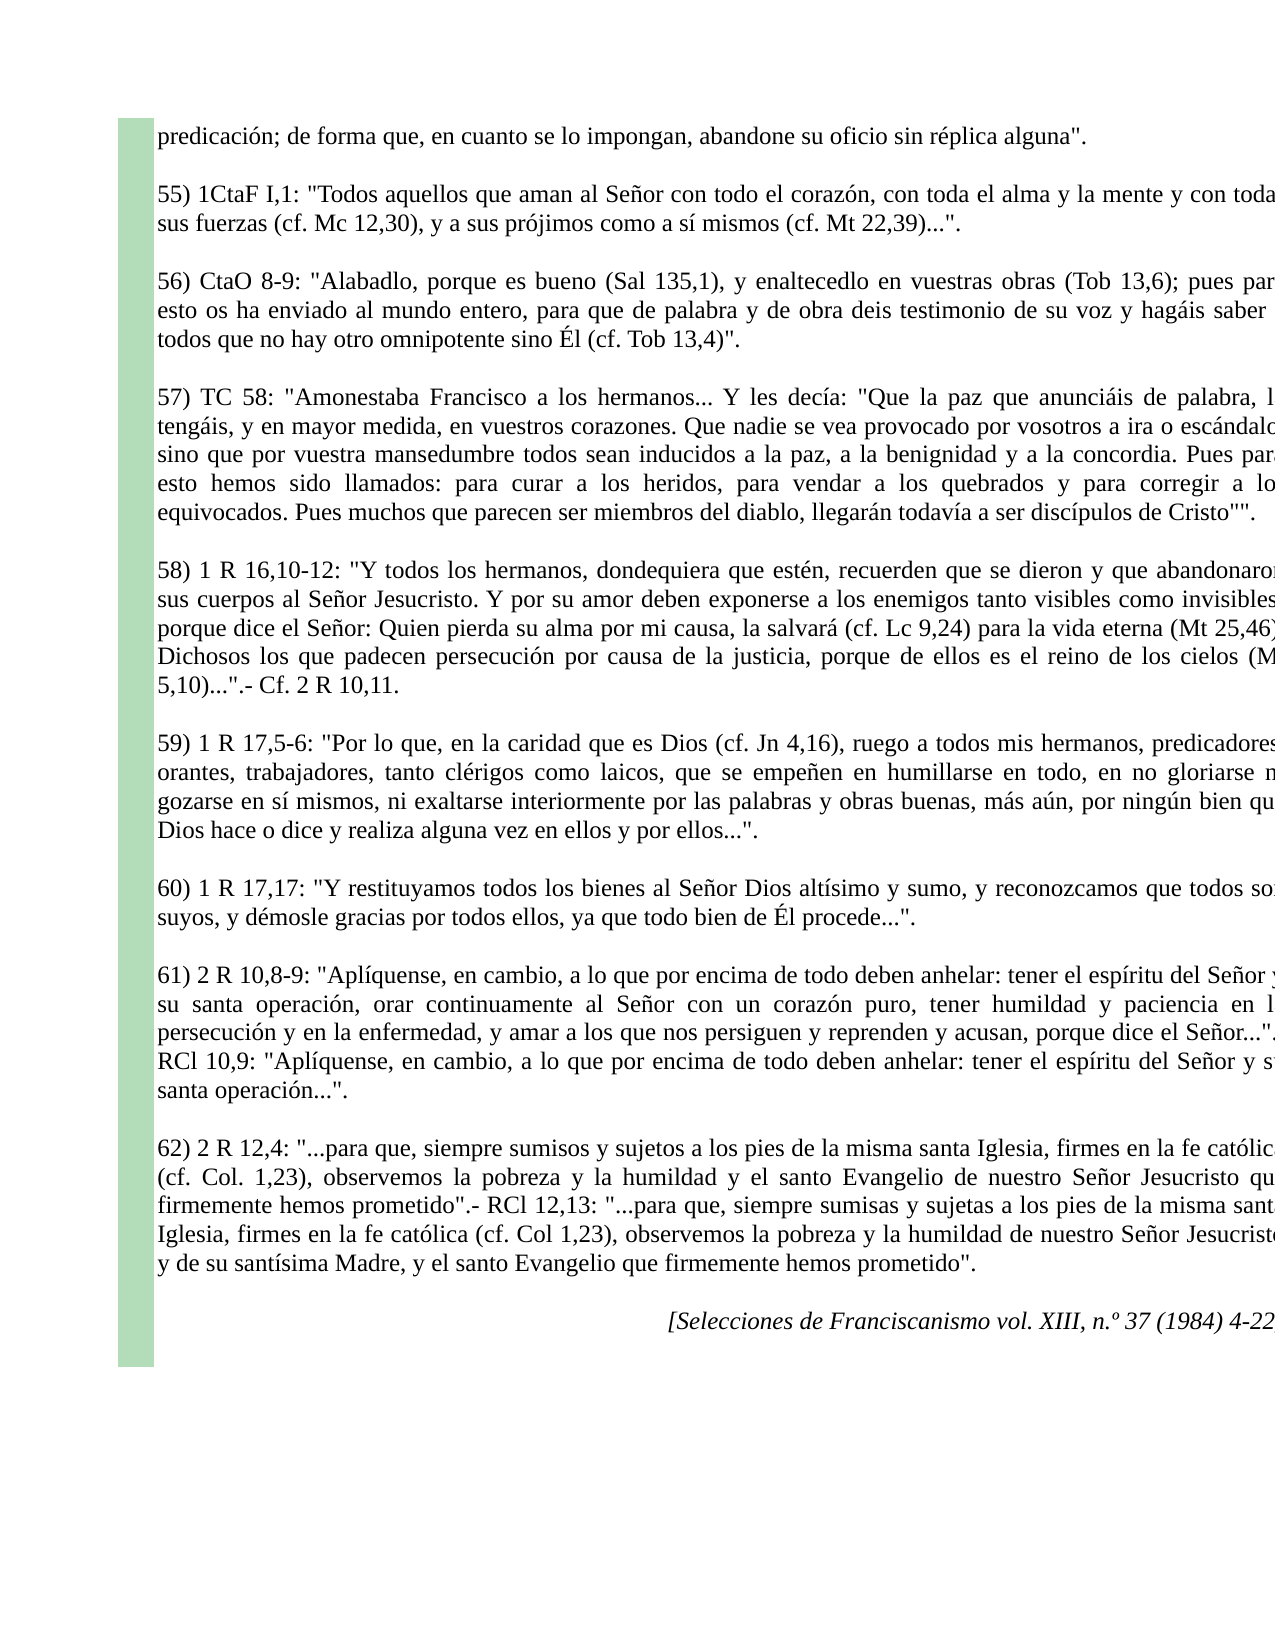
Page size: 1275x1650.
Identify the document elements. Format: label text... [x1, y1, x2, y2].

table_header Breve Pontificio "Franciscanum vitae propositum" Juan Pablo II, 8 de diciembre de 1982 El género de vida franciscano sigue atrayendo constantemente hoy, como en el pasado, a muchos hombres y mujeres sedientos de perfección evangélica y ávidos de Reino de Dios. Tomando como modelo a San Francisco de Asís, los miembros de la Tercera Orden Regular se esfuerzan por seguir a Jesucristo mismo, viviendo en fraternidad, asumiendo, con votos públicos, el compromiso de observar los consejos evangélicos de obediencia, pobreza y castidad, y dedicándose a diversas formas de actividad apostólica. Para realizar de modo más perfecto su género de vida, cultivan asiduamente la oración, ejercitan entre sí la caridad fraterna y practican la verdadera penitencia y abnegación cristiana. Considerando, pues, que todos esos aspectos y elementos del género de vida franciscano están adecuadamente expresados en la Regla y Vida de los Hermanos y Hermanas de la Tercera Orden Regular de San Francisco, y que, tal como en ella se describen, se adaptan al ideal de un verdadero Instituto franciscano, Nos, haciendo uso de la plenitud de nuestra potestad apostólica, disponemos, determinamos y decretamos que esta Regla entre en vigor y ayude a los Hermanos y Hermanas a buscar el sentido de la genuina vida franciscana. Hacemos esto después de haber ponderado atentamente cuanto sobre esta materia decretaron en su tiempo nuestros predecesores León X y Pío XI en las Constituciones Apostólicas Inter cetera y Rerum conditio. Porque sabemos muy bien cuanta diligencia y cuidado se ha derrochado para que esta Regla y Vida culminase su proceso de adecuada renovación y alcanzase el deseado consenso a través de discusiones e investigaciones, votaciones y redacciones realizadas en común, confiamos firmemente que ella producirá en el futuro los deseados frutos y efectos de la tan anhelada renovación. Así pues, mandamos que esta manifestación de nuestra voluntad permanezca firme y valedera ahora y en el futuro, sin que obste nada en contrario. Dado en Roma, junto a San Pedro, bajo el anillo del Pescador, el día 8 de diciembre del año del Señor 1982, quinto de Nuestro Pontificado. Agustín Card. Casaroli Secretario de Estado * * * Regla y Vida de los Hermanos y Hermanas de la Tercera Orden Regular de San Francisco Palabras de San Francisco a sus seguidores (1CtaF I) Todos aquellos que aman al Señor con todo el corazón, con toda el alma y la mente, con todas las fuerzas, y aman a sus prójimos como a sí mismos, y aborrecen sus cuerpos con sus vicios y pecados, y reciben el cuerpo y la sangre de nuestro Señor Jesucristo, y hacen frutos dignos de penitencia: ¡Oh, cuán dichosos y benditos son aquellos y aquellas que hacen tales cosas y perseveran en ellas! Porque se posará sobre ellos el espíritu del Señor y hará en ellos habitáculo y mansión; y son hijos del Padre celestial, cuyas obras realizan; y son esposos, hermanos y madres de nuestro Señor Jesucristo. Somos esposos cuando el alma fiel se une, por el Espíritu Santo, a nuestro Señor Jesucristo. Le somos hermanos cuando hacemos la voluntad del Padre que está en los cielos. Madres, cuando lo llevamos en nuestro corazón y en nuestro cuerpo por el amor divino y por una conciencia pura y sincera; lo damos a luz por las obras santas, que deben ser luz para ejemplo de los demás. ¡Oh, cuán glorioso, santo y grande es tener en los cielos un padre! ¡Oh, cuán santo, consolador, hermoso y admirable es tener un tal esposo! ¡Oh, cuán santo y cuán amado, agradable, humilde, pacífico, dulce, amable y sobre todas las cosas deseable es tener un tal hermano y un tal hijo, nuestro Señor Jesucristo, que dio la vida por sus ovejas y oró al Padre diciendo: Padre santo, guarda en tu nombre a aquellos que me diste en el mundo; tuyos eran y tú me los diste a mí. Y las palabras que me diste, a ellos se las he dado, y ellos las han recibido y han creído verdaderamente que salí de ti, y han conocido que tú me enviaste. Ruego por ellos y no por el mundo. Bendícelos y conságralos y yo por ellos me consagro a mí mismo. No ruego sólo por ellos, sino por los que han de creer en mí por su palabra, para que sean consagrados en la unidad como también nosotros. Y quiero, Padre, que donde yo estoy, también ellos estén conmigo, para que vean mi gloria en tu reino (cf. Jn 17). Amén. I. ¡En el nombre del Señor! Comienza la Regla y Vida de los hermanos y hermanas de la Tercera Orden Regular de San Francisco 1. La forma de vida de los hermanos y hermanas de la Tercera Orden Regular de San Francisco es ésta: observar el santo Evangelio de nuestro Señor Jesucristo, viviendo en obediencia, en pobreza y en castidad (1). Los que siguen a Jesucristo a ejemplo de San Francisco (2), están obligados a hacer más y mayores cosas, observando los preceptos y los consejos de nuestro Señor Jesucristo, y deben negarse a sí mismos, según lo que cada uno prometió a Dios (3). 2. Los hermanos y las hermanas de esta Orden, junto con todos los que quieren servir al Señor Dios en el seno de la santa Iglesia católica y apostólica, perseveren en la verdadera fe y penitencia (4). Propónganse vivir esta conversión evangélica en el espíritu de oración, de pobreza y de humildad. Y absténganse de todo mal y perseveren hasta el fin en el bien (5), porque el mismo Hijo de Dios ha de venir en gloria y dirá a todos los que le conocieron y adoraron y le sirvieron en penitencia: Venid, benditos de mi Padre, recibid el reino que os está preparado desde el origen del mundo (6). 3. Los hermanos y las hermanas prometen obediencia y reverencia al Papa y a la Iglesia Católica. Obedezcan, con el mismo espíritu, a quienes han sido constituidos servidores de la fraternidad (7). Y, dondequiera que estén y en cualquier lugar en que se encuentren, deben tratarse y honrarse unos a otros espiritual y diligentemente (8). Y fomenten la unidad y comunión con todos los miembros de la familia franciscana. II. Ingreso en esta vida 4. Aquellos que, inspirándoselo el Señor, vienen a nosotros con voluntad de abrazar esta vida, sean recibidos benignamente. Y en el tiempo oportuno serán presentados a los ministros que tienen la potestad de admitir en la fraternidad (9). 5. Los ministros asegúrense de que los aspirantes se adhieren verdaderamente a la fe católica y a los sacramentos de la Iglesia. Si son idóneos, sean iniciados en la vida de la fraternidad. Y expóngaseles diligentemente todo lo que se refiere a esta vida evangélica, principalmente estas palabras del Señor: Si quieres ser perfecto, vete y vende todo cuanto tienes, y dáselo a los pobres, y tendrás un tesoro en el cielo; luego ven y sígueme. Y también: Si alguno quiere venir en pos de mí, niéguese a sí mismo y tome su cruz y sígame (10). 6. Así, guiados por el Señor, comiencen la vida de penitencia, conscientes de que todos hemos de estar convirtiéndonos continuamente. Para significar la conversión y consagración a la vida evangélica, usen vestidos viles y compórtense con simplicidad (11). 7. Terminado el tiempo de prueba, sean recibidos a la obediencia, prometiendo observar siempre esta vida y regla (12). Y, pospuesto todo cuidado y solicitud, empéñense, del mejor modo que puedan, en servir, amar, honrar y adorar al Señor Dios con limpio corazón y mente pura (13). 8. Hagan siempre en sí mismos habitación y morada a Aquel que es el Señor Dios omnipotente, Padre e Hijo y Espíritu Santo (14), de tal manera que crezcan en el amor universal con corazón indiviso, convirtiéndose continuamente a Dios y al prójimo. III. Espíritu de oración 9. Dondequiera, en todo lugar, a toda hora y en todo tiempo, los hermanos y las hermanas crean verdadera y humildemente, y tengan en el corazón y amen, honren, adoren, sirvan, alaben, bendigan y glorifiquen al altísimo y sumo Dios eterno, Padre e Hijo y Espíritu Santo (15). Y adórenlo con puro corazón, porque es necesario orar siempre y no desfallecer; pues tales son los adoradores que el Padre busca (16). Con este mismo espíritu celebren el oficio divino en unión con la Iglesia universal. Aquellos y aquellas a quienes Dios ha llamado a la vida de contemplación, manifiesten con alegría renovada cada día su dedicación a Dios y celebren el amor que al mundo tiene el Padre, quien nos creó, nos redimió y por su sola misericordia nos salvará (17). 10. Los hermanos y las hermanas, junto con todas las criaturas de Dios, alaben al Señor, rey de cielo y tierra, y denle gracias porque, por su santa voluntad y por medio de su único Hijo con el Espíritu Santo, creó todas las cosas espirituales y corporales y nos creó también a nosotros a su imagen y semejanza (18). 11. Los hermanos y las hermanas, conformándose totalmente al santo Evangelio, mediten y retengan las palabras de nuestro Señor Jesucristo, que es el Verbo del Padre, y las palabras del Espíritu Santo, que son espíritu y vida (19). 12. Participen en el sacrificio de nuestro Señor Jesucristo y reciban su cuerpo y su sangre con gran humildad y veneración, recordando lo que dice el Señor: Quien come mi carne y bebe mi sangre, tiene vida eterna (20). Tributen toda la reverencia y todo el honor que puedan al santísimo cuerpo y sangre de nuestro Señor Jesucristo, y a sus sacratísimos nombres y a las palabras escritas de Aquel en quien todas las cosas que hay en los cielos y en la tierra han sido pacificadas y reconciliadas con el Dios omnipotente (21). 13. Los hermanos y las hermanas, en todas sus caídas, no tarden en reprenderse interiormente por la contrición y exteriormente por la confesión, y hagan frutos dignos de penitencia (22). Deben también ayunar, pero procuren ser siempre sencillos y humildes (23). Ninguna otra cosa, por consiguiente, deseen, sino a nuestro Salvador, quien se ofreció a sí mismo como sacrificio y hostia, por medio de su propia sangre, en el altar de la cruz, por nuestros pecados, dejándonos ejemplo para que sigamos sus huellas (24). IV. Vida en castidad por el reino de los cielos 14. Consideren los hermanos y las hermanas en cuán grande excelencia los ha constituido el Señor Dios, pues los creó y formó a imagen de su querido Hijo según el cuerpo y a su semejanza según el espíritu (25). Por Cristo y en Cristo creados, han elegido esta forma de vida, que está fundada en las palabras y ejemplos de nuestro Redentor. 15. Ellos, que profesan la castidad "por el reino de los cielos" (Mt 19,12), se preocupan de los asuntos del Señor (1 Cor 7,32), y ninguna otra cosa han de hacer sino seguir la voluntad del Señor y agradarle (26). Y háganlo todo de tal manera que el amor de caridad a Dios y a todos los hombres brille por las obras. 16. Recuerden que, por un don eximio de la gracia, han sido llamados a manifestar en su vida aquel admirable misterio de la Iglesia, por el que está unida a Cristo, su divino esposo (cf. Ef 5,23-26). 17. Tengan ante los ojos, en primer lugar, el ejemplo de la bienaventurada Virgen María, Madre de Dios y de nuestro Señor Jesucristo. Hagan esto según el mandato del bienaventurado Francisco, quien profesó una máxima veneración a santa María, Señora y Reina, que es "virgen hecha iglesia" (27). Y recuerden que la inmaculada Virgen María, cuyo ejemplo han de seguir, se llamó a sí misma esclava del Señor (Lc 1,38). V. Modo de servir y de trabajar (28) 18. Como pobres, los hermanos y las hermanas a quienes el Señor ha dado la gracia de servir o de trabajar, sirvan y trabajen fiel y devotamente, de tal manera que, excluida la ociosidad, enemiga del alma, no apaguen el espíritu de la santa oración y devoción, a cuyo servicio deben estar las demás cosas temporales (29). 19. Y, como remuneración por el trabajo, reciban para sí y para sus hermanos y hermanas las cosas necesarias al cuerpo, y esto humildemente, como conviene a los siervos de Dios y seguidores de la santísima pobreza (30). Y empéñense en distribuir a los pobres todo lo que quede (31). Y nunca deben desear estar sobre los otros, sino, más bien, deben ser siervos y estar sujetos a toda humana criatura por Dios (32). 20. Los hermanos y las hermanas sean apacibles, pacíficos y modestos, mansos y humildes, hablando a todos decorosamente, como conviene. Y, dondequiera que estén o vayan por el mundo, no litiguen ni contiendan de palabra, ni juzguen a los otros, sino muéstrense gozosos en el Señor y alegres y convenientemente graciosos. Y digan este saludo: "El Señor te dé la paz" (33). VI. Vida en pobreza 21. Empéñense todos los hermanos y las hermanas en seguir la humildad y la pobreza de nuestro Señor Jesucristo, el cual, siendo Él sobremanera rico, quiso, junto con la bienaventurada Virgen, su madre, elegir en el mundo la pobreza, y se anonadó a sí mismo (34). Y recuerden que nada hemos de tener de este mundo, sino que, como dice el Apóstol, estamos contentos teniendo qué comer y con qué vestirnos. Y guárdense mucho del dinero (35). Y deben gozarse cuando conviven con personas de baja condición y despreciadas, con los pobres y los débiles y los enfermos y los leprosos y los mendigos de los caminos (36). 22. Los que son verdaderamente pobres de espíritu, siguiendo el ejemplo del Señor, nada se apropian para sí ni a nadie se lo vedan, sino que viven como peregrinos y forasteros en este mundo. Ésta es la excelencia de la altísima pobreza, la que nos ha constituido en herederos y reyes del reino de los cielos, nos ha hecho pobres en cosas y nos ha sublimado en virtudes. Sea ésta nuestra porción, la que conduce a la tierra de los vivientes. Adheridos totalmente a ella, por el nombre de nuestro Señor Jesucristo jamás queramos tener ninguna otra cosa bajo el cielo (37). VII. Vida fraterna 23. Por el amor de Dios, los hermanos y las hermanas ámense mutuamente, como dice el Señor: Éste es mi mandamiento, que os améis unos a otros como yo os he amado. Y muestren con obras el amor que se tienen mutuamente (38). Y confiadamente manifieste el uno al otro su propia necesidad, para que le encuentre lo necesario y se lo proporcione (39). Dichosos los que aman tanto al otro cuando está enfermo y no puede corresponderles como cuando está sano y puede corresponderles (40). Y de todo cuanto les suceda, den gracias al Creador, y deseen estar tal como el Señor les quiere, sanos o enfermos (41). 24. Si sucediera alguna vez que, por una palabra o gesto, surgiera entre ellos un motivo de turbación, inmediatamente, antes de presentar la ofrenda de la propia oración ante el Señor (cf. Mt 5,24), pida perdón humildemente el uno al otro (cf. Mt 18,35). Si alguno descuidase gravemente la forma de vida que ha profesado, sea amonestado por el ministro o por los otros que hubiesen conocido su culpa. Y éstos no lo abochornen ni lo critiquen, sino tengan para con él gran misericordia (42). Y todos deben cuidadosamente evitar el airarse y conturbarse a causa del pecado de alguno, porque la ira y la conturbación impiden en sí y en los otros la caridad (43). VIII. Obediencia caritativa (44) 25. Los hermanos y las hermanas, a ejemplo del Señor Jesús que puso su voluntad en la voluntad del Padre (45), recuerden que han renunciado por Dios a sus propias voluntades (46). En todos los capítulos que hacen, busquen primero el reino de Dios y su justicia (Mt 6,33), y exhórtense para que puedan observar mejor la Regla que han prometido y seguir fielmente las huellas de nuestro Señor Jesucristo (47). No tengan potestad o dominio, y menos entre ellos (48). Por la caridad del espíritu, sírvanse y obedézcanse unos a otros de buen grado. Y ésta es la verdadera y santa obediencia de nuestro Señor Jesucristo (49). 26. Estén obligados a tener siempre a uno por ministro y siervo de la fraternidad (50), y estén obligados firmemente a obedecerle en todo lo que prometieron al Señor observar y no está en contra del alma y de esta Regla (51). 27. Los que son ministros y siervos de los otros hermanos, visítenlos, y humilde y caritativamente amonéstenlos y anímenlos (52). Y dondequiera haya hermanos y hermanas que sepan y conozcan que no pueden observar espiritualmente la Regla, deben y pueden recurrir a sus ministros. Y los ministros acójanlos caritativa y benignamente, y tengan para con ellos una familiaridad tan grande, que puedan los hermanos y hermanas hablar y comportarse con los ministros como los señores con sus siervos; pues así debe ser, que los ministros sean siervos de todos los hermanos y hermanas (53). 28. Y nadie se apropie ministerio alguno, sino que, en el tiempo establecido, él mismo deje de buen grado su cargo (54). IX. Vida apostólica 29. Los hermanos y las hermanas amen al Señor con todo el corazón, con toda el alma y la mente, con todas las fuerzas, y amen a sus prójimos como a sí mismos (55). Y enaltezcan al Señor en sus obras, pues para esto los ha enviado al mundo entero, para que de palabra y de obra den testimonio de su voz y hagan saber a todos que no hay otro omnipotente sino Él (56). 30. Que la paz que anuncian de palabra, la tengan, y en mayor medida, en sus corazones. Que nadie se vea provocado por ellos a ira o escándalo, sino que, por su mansedumbre, todos sean inducidos a la paz, a la benignidad y a la concordia. Pues para esto han sido llamados los hermanos y las hermanas: para curar a los heridos, vendar a los fracturados y corregir a los equivocados (57). Y, dondequiera que estén, recuerden que se dieron y que abandonaron sus cuerpos al Señor Jesucristo. Y por su amor deben exponerse a los enemigos tanto visibles como invisibles, porque dice el Señor: Dichosos los que padecen persecución por causa de la justicia, porque de ellos es el reino de los cielos (58). 31. En la caridad que es Dios, todos los hermanos y las hermanas, que oran o que sirven o que trabajan, empéñense en humillarse en todas las cosas, en no gloriarse ni gozarse en sí mismos, ni exaltarse interiormente por las palabras y obras buenas, más aún, por ningún bien que Dios hace o dice y realiza alguna vez en ellos y por ellos (59). En todo lugar y en todas las circunstancias, reconozcan que todos los bienes son del Señor Dios altísimo y dueño de todo; y denle gracias a Él, de quien proceden todos los bienes (60). Exhortación y bendición 32. Aplíquense todos los hermanos y las hermanas a lo que por encima de todo deben anhelar: tener el espíritu del Señor y su santa operación (61). Y, siempre sumisos a la santa Iglesia, firmes en la fe católica, observen la pobreza y la humildad y el santo Evangelio de nuestro Señor Jesucristo que firmemente han prometido (62). Y todo el que guarde estas cosas, sea colmado en el cielo de la bendición del altísimo Padre, y sea colmado en la tierra de la bendición de su amado Hijo, con el santísimo Espíritu Paráclito y con todas las virtudes de los cielos y con todos los santos. Y yo, el hermano Francisco, pequeñuelo, siervo vuestro, os confirmo cuanto puedo, interior y exteriormente, esta santísima bendición (Test 40-41). Notas: 1) 1 R 1,1: "La regla y vida de estos hermanos es ésta, a saber, vivir en obediencia, en castidad y sin nada propio, y seguir la doctrina y las huellas de nuestro Señor Jesucristo".- 2 R 1,1: "La regla y vida de los hermanos menores es ésta, a saber, observar el santo Evangelio de nuestro Señor Jesucristo viviendo en obediencia, sin nada propio y en castidad".- RCl 1,1-2: "La forma de vida de la Orden de las Hermanas Pobres, que el bienaventurado Francisco instituyó, es ésta: observar el santo Evangelio de nuestro Señor Jesucristo, viviendo en obediencia, sin nada propio y en castidad". 2) RCl 6,1: "Después que el altísimo Padre celestial se dignó, por su gracia, iluminar mi corazón para que, a ejemplo y según las enseñanzas de nuestro beatísimo Padre San Francisco, hiciese yo penitencia, poco después de su conversión, le prometí voluntariamente obediencia junto con mis hermanas". 3) 2CtaF 36-40: "Y de manera especial los religiosos, que renunciaron al siglo, están obligados a hacer más y mayores cosas, pero sin omitir éstas. Debemos aborrecer nuestros cuerpos con sus vicios y pecados, porque dice el Señor en el Evangelio: todos los males, vicios y pecados salen del corazón (Mt 15,18-19; Mc 7,23). Debemos amar a nuestros enemigos y hacer el bien a los que nos tienen odio (cf. Mt 5,44; Lc 6,27). Debemos guardar los preceptos y los consejos de nuestro Señor Jesucristo. Debemos, igualmente, negarnos a nosotros mismos (cf. Mt 16,24) y poner nuestros cuerpos bajo el yugo de la servidumbre y de la santa obediencia, según lo que cada uno prometió al Señor". 4) 1 R 23,7: "Y a cuantos quieren servir al Señor Dios en el seno de la santa Iglesia católica y apostólica y a todos los órdenes siguientes..., humildemente les rogamos y suplicamos todos nosotros, hermanos menores, siervos inútiles (Lc 17,10), que todos perseveremos en la verdadera fe y penitencia, porque de otro modo nadie se puede salvar". 5) 1 R 21,9: "Guardaos y absteneos de todo mal y perseverad hasta el fin en el bien". 6) R 23,4: "Y te damos gracias porque este mismo Hijo tuyo ha de venir en la gloria de su majestad... a decir a todos los que te conocieron y adoraron y te sirvieron en penitencia: Venid, benditos de mi Padre, recibid el reino que os está preparado desde el origen del mundo (cf. Mt 25,34)". 7) 1 R Pról. 3-4: "El hermano Francisco, y todo aquel que sea cabeza de esta Religión, prometa obediencia y reverencia al señor papa Inocencio y a sus sucesores. Y todos los otros hermanos están obligados a obedecer al hermano Francisco y a sus sucesores".- 2 R 1,2-3: "El hermano Francisco promete obediencia y reverencia al señor papa Honorio y a sus sucesores canónicamente elegidos y a la Iglesia romana. Y los otros hermanos estén obligados a obedecer al hermano Francisco y a sus sucesores".- RCl 1,3-5: "Clara, indigna sierva de Cristo y plantita del beatísimo padre Francisco, promete obediencia y reverencia al señor Papa Inocencio y a sus sucesores elegidos canónicamente. Y así como en el principio de su conversión prometió, juntamente con sus hermanas, obediencia a San Francisco, esa misma obediencia promete mantener inviolablemente también a sus sucesores. Y las demás hermanas estén siempre obligadas a obedecer a los sucesores de San Francisco, a la hermana Clara y a las demás abadesas, canónicamente elegidas, que le sucedieren". 8) Test 1: "El Señor me dio a mí, el hermano Francisco, de esta manera comenzar a hacer penitencia...".- 1 R 7,15: "Y, dondequiera que estén o en cualquier lugar en que se encuentren unos con otros, los hermanos deben tratarse espiritual y diligentemente y honrarse mutuamente sin murmuración".- 2 R 6,7-8: "Y dondequiera que estén y se encuentren unos con otros los hermanos, condúzcanse mutuamente con familiaridad entre sí. Y exponga confiadamente el uno al otro su necesidad, porque si la madre nutre y quiere a su hijo carnal, ¿cuánto más amorosamente debe cada uno querer y nutrir a su hermano espiritual?". 9) 1 R 2,1-3: "Si alguno, queriendo, por divina inspiración, abrazar esta vida, viene a nuestros hermanos, sea recibido benignamente por ellos. Y, si está resuelto a tomar nuestra vida, guárdense mucho los hermanos de entrometerse en sus negocios temporales y preséntenlo cuanto antes a su ministro. Y el ministro acójalo benignamente y anímelo...".- 2 R 2,1: "Si algunos quieren tomar esta vida y vienen a nuestros hermanos, remítanlos a sus ministros provinciales; a ellos solamente, y no a otros, se concede la licencia de recibir hermanos".- RCl 2,1: "Si alguna, por inspiración divina, viene a nosotras con deseo de abrazar esta vida, la abadesa pida, por obligación, el consentimiento de todas las hermanas...". 10) 2 R 2,2-6: "Y los ministros examínenlos diligentemente sobre la fe católica y los sacramentos de la Iglesia. Y si creen todo esto, y quieren profesarlo fielmente, y guardarlo firmemente hasta el fin..., díganles la palabra del santo Evangelio (cf. Mt 19,21): que vayan y vendan todo lo suyo y procuren distribuírselo a los pobres. Y, si no pueden hacerlo, les es suficiente la buena voluntad".- RCl 2,3-9: "Y si le pareciere bien a la abadesa recibirla, examínela o hágala examinar cuidadosamente acerca de la fe católica y de los sacramentos de la Iglesia. Y si cree todo esto y está dispuesta a confesarlo fielmente y a cumplirlo firmemente hasta el fin..., expóngale puntualmente el tenor de nuestra vida. Y si fuere idónea, dígasele la palabra del santo Evangelio (cf. Mt 19,21): que vaya y venda todas sus cosas y procure distribuirlas a los pobres. Mas, si no lo pudiere hacer, le basta la buena voluntad".- 1 R 1,1-3: "Esta es la vida y regla de los hermanos: ...y seguir la doctrina y las huellas de N. S. J. C., el cual dice: Si quieres ser perfecto, vete y vende todas las cosas (cf. Lc 18,22) que tienes y dáselas a los pobres, y tendrás un tesoro en el cielo; y ven, sígueme (Mt 19,21). Y también: Si alguno quiere venir en pos de mí, niéguese a sí mismo y tome su cruz y sígame (Mt 16,24)".- 1 R 2,3-4: "Y el ministro acójalo benignamente y anímelo y expóngale con esmero el tenor de nuestra vida. Cumplido esto, el mencionado aspirante venda todas sus cosas y procure distribuírselo todo a los pobres, si quiere y puede hacerlo según el espíritu sin impedimento". 11) 1 R 2,14-15: "Y todos los hermanos vistan ropas viles...; porque dice el Señor en el Evangelio: Los que visten con lujo y viven entre placeres (Lc 7,25) y los que viven muellemente, en las casas de los reyes están (Mt 11,8). Y, aunque les tachen de hipócritas, sin embargo, no cesen de obrar bien, ni busquen en este siglo vestidos caros, para que puedan tener vestido en el reino de los cielos".- 2 R 2,16-17: "Y todos los hermanos vistan ropas viles... Amonesto y exhorto a todos ellos a que no desprecien ni juzguen a quienes ven que se visten de prendas muelles y de colores y que toman manjares y bebidas exquisitos; al contrario, cada uno júzguese y despréciese a sí mismo".- RCl 2,25: "Y, por amor del santísimo y amadísimo Niño, envuelto en pobrísimos pañales y reclinado en un pesebre (cf. 2,7.12), y de su santísima Madre, amonesto, ruego y exhorto que se vistan siempre de vestidos viles". 12) 1 R 2,9: "Y, cumplido el año y término de la probación, sea recibido a la obediencia".- 2 R 2,11: "Y, terminado el año de la probación, sean recibidos a la obediencia, prometiendo guardar siempre esta vida y regla".- RCl 2,14: "Y terminado el año de prueba, sea recibida a la obediencia, prometiendo observar siempre la vida y forma de nuestra pobreza". 13) 1 R 22,26: "...ruego a todos los hermanos, tanto a los ministros como a los otros que, removido todo impedimento y pospuesta toda preocupación y solicitud, como mejor puedan, sirvan, amen, honren y adoren al Señor Dios, y háganlo con limpio corazón y mente pura, que es lo que Él busca por encima de todo".- Adm 16,2: "Son verdaderamente de corazón limpio los que desprecian lo terreno, buscan lo celestial y nunca dejan de adorar y contemplar al Señor Dios vivo y verdadero con corazón y ánimo limpio". 14) 1 R 22,27: "Y hagamos siempre en ellos habitación y morada (cf. Jn 14,23) a Aquel que es el Señor Dios omnipotente, Padre e Hijo y Espíritu Santo".- 1CtaF I,5-10: "¡Oh, cuán dichosos y benditos son los hombres y mujeres que practican estas cosas y perseveran en ellas! Porque se posará sobre ellos el espíritu del Señor (cf. Is 11,2) y hará en ellos habitación y morada (cf. Jn 14,23); y son hijos del Padre celestial...".- 2CtaF 48-53: "Y sobre todos aquellos y aquellas que cumplan estas cosas y perseveren hasta el fin, se posará el Espíritu del Señor (Is 11,2) y hará en ellos habitación y morada (cf. Jn 14,23). Y serán hijos del Padre celestial (cf. Mt 5,45), cuyas obras realizan. Y son esposos, hermanos y madres de N. S. Jesucristo (cf. Mt 12,50). Somos esposos cuando el alma fiel se une, por el Espíritu Santo, a Jesucristo. Y hermanos somos cuando cumplimos la voluntad del Padre, que está en el cielo (cf. Mt 12,50); madres, cuando lo llevamos en el corazón y en nuestro cuerpo (cf. 1 Cor 6,20) por el amor y por una conciencia pura y sincera; lo damos a luz por las obras santas, que deben ser luz para ejemplo de otros (cf. Mt 5,16)". 15) 1 R 23,11: "Nada, pues, impida, nada separe, nada adultere; nosotros todos, dondequiera, en todo lugar, a toda hora y en todo tiempo, todos los días y continuamente, creamos verdadera y humildemente y tengamos en el corazón y amemos, honremos, adoremos, sirvamos, alabemos y bendigamos, glorifiquemos y sobreexaltemos, engrandezcamos y demos gracias al altísimo y sumo Dios eterno, trinidad y unidad, Padre e Hijo y Espíritu Santo, creador de todas las cosas y salvador de todos los que en Él creen y esperan y lo aman; que, sin principio y sin fin, es inmutable, invisible, inenarrable...". 16) 1 R 22,29-30: "Y adorémosle con puro corazón, porque es preciso orar siempre y no desfallecer (Lc 18,1); pues tales son los adoradores que el Padre busca (cf. Jn 4,23-24)". 17) 1 R 23,8: "Amemos todos con todo el corazón, con toda el alma, con toda la mente, con toda la fuerza y poder (cf. Mc 12,30), con todo el entendimiento, con todas las energías, con todo el empeño, con todo el afecto, con todas las entrañas, con todos los deseos y quereres, al Señor Dios (Mc 12,30. 33; Lc 10,27), que nos dio y nos da a todos nosotros todo el cuerpo, toda el alma y toda la vida; que nos creó, nos redimió y por sola su misericordia nos salvará (cf. Tob 13,5); que nos ha hecho y hace todo bien a nosotros, miserables y míseros, pútridos y hediondos, ingratos y malos". 18) 1 R 23,1: "Omnipotente, santísimo, altísimo y sumo Dios, Padre santo y justo, Señor, rey de cielo y tierra (cf. Mt 11,25), te damos gracias por ti mismo, pues por tu santa voluntad, y por medio de tu único Hijo con el Espíritu Santo, creaste todas las cosas espirituales y corporales, y a nosotros, hechos a tu imagen y semejanza, nos colocaste en el paraíso (cf. Gén 1,26; 2,15)".- Cánt 3: "Loado seas, mi Señor, con todas tus criaturas...". 19) 2CtaF 3: "Por eso... me he propuesto comunicaros, a través de esta carta y de mensajeros, las palabras de nuestro Señor Jesucristo, que es el verbo del Padre, y las palabras del Espíritu Santo, que son espíritu y vida (Jn 6,64)". 20) 1 R 20,5: "Y, contritos y confesados de este modo, reciban con gran humildad y veneración el cuerpo y sangre de nuestro Señor Jesucristo, recordando lo que el Señor dice: Quien come mi carne y bebe mi sangre, tiene vida eterna (Jn 6,54)". 21) CtaO 12-13: "Así, pues, besándoos los pies y con la caridad que puedo, os suplico a todos vosotros, hermanos, que tributéis toda reverencia y todo el honor, en fin, cuanto os sea posible, al santísimo cuerpo y sangre de nuestro Señor Jesucristo, en quien todas las cosas que hay en cielos y tierra han sido pacificadas y reconciliadas con el Dios omnipotente (cf. Col 1,20)".- CtaCle 1: "Reparemos todos los clérigos en el gran pecado e ignorancia en que incurren algunos sobre el santísimo cuerpo y sangre de nuestro Señor Jesucristo y sobre los sacratísimos nombres y sus palabras escritas que consagran el cuerpo".- Test 11-12: "Y quiero que estos santísimos misterios sean honrados y venerados por encima de todo y colocados en lugares preciosos. Y los santísimos nombres y sus palabras escritas, donde los encuentre en lugares indebidos, quiero recogerlos, y ruego que se recojan y se coloquen en lugar decoroso". 22) Adm 23,3: "Es siervo fiel y prudente (cf. Mt 24,45) el que en ninguna caída tarda en reprenderse interiormente por la contrición, y exteriormente por la confesión y la satisfacción de obra".- 2CtaF 25: "Hagamos, además, frutos dignos de penitencia (Lc 3,8)". 23) Cf. 1 R 3,11-13; 2 R 3,5-9; RCl 3,8-11.- Cf. Adm 19.- 2CtaF 45: "No debemos ser sabios y prudentes según la carne, sino, más bien, sencillos, humildes y puros". 24) 1 R 23,9: "Ninguna otra cosa, pues, deseemos, ninguna otra queramos, ninguna otra nos agrade y deleite, sino nuestro Creador y Redentor y Salvador, solo verdadero Dios, que es bien pleno, todo bien, bien total, verdadero y sumo bien...".- 2CtaF 11-14: "Y la voluntad de su Padre fue que su bendito y glorioso Hijo, a quien nos dio para nosotros y que nació por nuestro bien, se ofreciese a sí mismo como sacrificio y hostia, por medio de su propia sangre, en el altar de la cruz; no para sí mismo, por quien todo fue hecho (cf. Jn 1,3), sino por nuestros pecados, dejándonos ejemplo para que sigamos sus huellas (cf. 1 Pe 2,21 )". 25) Adm 5,1: "Repara, ¡oh hombre!, en cuán grande excelencia te ha constituido el Señor Dios, pues te creó y formó a imagen de su querido Hijo según el cuerpo y a su semejanza según el espíritu (cf. Gén 1,26)".- Cf. Col 1,16. 26) 1 R 22,9: "Ahora bien, después que hemos abandonado el mundo, ninguna otra cosa hemos de hacer sino seguir la voluntad del Señor y agradarle". 27) SalVM 1: "¡Salve, Señora, santa Reina, santa Madre de Dios, María, que eres virgen hecha iglesia!". 28) 1 R 7: "Modo de servir y trabajar". 29) 2 R 5,1-2: "Aquellos hermanos a quienes ha dado el Señor la gracia del trabajo, trabajen fiel y devotamente, de forma tal que, evitando el ocio, que es enemigo del alma, no apaguen el espíritu (1 Tes 5,19) de la santa oración y devoción, a cuyo servicio deben estar las demás cosas temporales".- RCl 7,1-2: "Las hermanas, a quienes el Señor ha dado la gracia de trabajar, después de la hora de tercia trabajen fiel y devotamente en un trabajo honesto y de utilidad común, de tal manera que, evitando el ocio, que es enemigo del alma, no apaguen el espíritu de la santa oración y devoción, a cuyo servicio deben estar las demás cosas temporales". 30) 2 R 5,3-4: "Y como remuneración del trabajo, reciban para sí y para sus hermanos las cosas necesarias al cuerpo, pero no dinero o pecunia; y esto háganlo humildemente, como corresponde a quienes son siervos de Dios y seguidores de la santísima pobreza". 31) 1 R 2,4: "Cumplido esto, el mencionado aspirante venda todas sus cosas y procure distribuírselo todo a los pobres, si quiere y puede hacerlo según el espíritu sin impedimento".- 1 R 9,8: "La limosna es la herencia y justicia que se debe a los pobres, adquirida para nosotros por nuestro Señor Jesucristo". 32) 2CtaF 47: "Nunca debemos desear estar sobre los otros, sino, más bien, debemos ser siervos y estar sujetos a toda humana criatura por Dios (1 Pe 2,13)". 33) 2 R 3,10-11: "Aconsejo, amonesto y exhorto en el Señor Jesucristo a mis hermanos que, cuando van por el mundo, no litiguen ni contiendan de palabra (cf. 2 Tim 2,14) ni juzguen a otros; sino sean apacibles, pacíficos y mesurados, mansos y humildes, hablando a todos decorosamente, como conviene".- 2 R 2,17: "Amonesto y exhorto a todos ellos a que no desprecien ni juzguen a quienes ven que se visten de prendas muelles y de colores y que toman manjares y bebidas exquisitos; al contrario, cada uno júzguese y despréciese a sí mismo".- 1 R 7,16: "Y guárdense de mostrarse tristes exteriormente o hipócritamente ceñudos; muéstrense, más bien, gozosos en el Señor (cf. Flp 4,4) y alegres y debidamente agradables".- Test 23: "El Señor me reveló que dijésemos este saludo: El Señor te dé la paz". 34) 1 R 9,1: "Empéñense todos los hermanos en seguir la humildad y pobreza de nuestro Señor Jesucristo...".- 2CtaF 5: "Y, siendo Él sobremanera rico (2 Cor 8,9), quiso, junto con la bienaventurada Virgen, su Madre, escoger en el mundo la pobreza".- RCl 6,6-8: "Y, a fin de que jamás nos separásemos de la santísima pobreza que habíamos abrazado, ni tampoco las que habían de venir después de nosotras, poco antes de su muerte nos escribió de nuevo su última voluntad, con estas palabras: "Yo, el hermano Francisco, el pequeñuelo, quiero seguir la vida y pobreza del altísimo Señor Jesucristo y de su santísima Madre, y perseverar en ella hasta el fin. Y os ruego a vosotras, señoras mías, y os recomiendo que viváis siempre en esta santísima vida y pobreza..."".- Cf. Flp 2,7. 35) 1 R 9,1: "Empéñense todos los hermanos en seguir la humildad y pobreza de nuestro Señor Jesucristo y recuerden que nada hemos de tener de este mundo, sino que, como dice el Apóstol, estamos contentos teniendo qué comer y con qué vestirnos (1 Tim 6,8)".- 1 R 8,11: "Pero guárdense mucho de la pecunia".- Cf. 2 R 5,3-4. 36) 1 R 9,2: "Y deben gozarse cuando conviven con gente de baja condición y despreciada, con los pobres y débiles, y con los enfermos y leprosos, y con los mendigos de los caminos". 37) Cf. Adm 14; cf. Mc 10,27-29.- 2 R 6,1-6: "Los hermanos no se apropien nada para sí, ni casa, ni lugar, ni cosa alguna. Y, como peregrinos y forasteros en este siglo (cf. Gén 23,4; Sal 38,13; 1 Pe 2,11), que sirven al Señor en pobreza y humildad, vayan por limosna confiadamente. Y no tienen por qué avergonzarse, pues el Señor se hizo pobre por nosotros en este mundo (cf. 2 Cor 8,9). Ésta es la excelencia de la altísima pobreza, la que a vosotros, mis queridísimos hermanos, os ha constituido en herederos y reyes del reino de los cielos, os ha hecho pobres en cosas y os ha sublimado en virtudes (cf. Sant 2,5). Sea ésta vuestra porción, la que conduce a la tierra de los vivientes (cf. Sal 141,6). Adheridos enteramente a ella, hermanos amadísimos, por el nombre de nuestro Señor Jesucristo, jamás queráis tener ninguna otra cosa bajo el cielo".- 1 R 7,13: "Guárdense los hermanos, dondequiera que estén, en eremitorios o en otros lugares, de apropiarse para sí ningún lugar, ni de vedárselo a nadie".- RCl 8,1-6: "Las hermanas no se apropien nada para sí, ni casa, ni lugar, ni cosa alguna...". 38) R 1 R 11,5-6: "Y ámense mutuamente, como dice el Señor: Éste es mi mandamiento, que os améis unos a otros como yo os he amado (Jn 15,12). Y muestren con obras (cf. Sant 2,18) el amor que se tienen mutuamente, como dice el apóstol: No amemos de palabra y de boca, sino de obra y de verdad (1 Jn 3,18)".- TestCl 59: "Y amándoos mutuamente en la caridad de Cristo, manifestad externamente, con vuestras obras, el amor que os tenéis internamente...". 39) 1 R 9,10: "Y manifieste confiadamente el uno al otro su propia necesidad, para que le encuentre lo necesario y se lo proporcione". 40) Adm 24: "Dichoso el siervo que ama tanto a su hermano cuando está enfermo y no puede corresponderle como cuando está sano y puede corresponderle". 41) 1 R 10,3: "Y ruego al hermano enfermo que por todo dé gracias al Creador; y que desee estar tal como el Señor le quiere, sano o enfermo...". 42) CtaM 15: "Y ninguno de los hermanos que sepa que ha pecado lo abochorne ni lo critique, sino tenga para con él gran misericordia y mantenga muy en secreto el pecado de su hermano". 43) 2 R 7,3: "Y deben evitar siempre airarse y conturbarse a causa del pecado de alguno, porque la ira y la conturbación impiden en sí y en los otros la caridad".- RCl 9,5: "Y la abadesa y sus hermanas deben evitar el airarse y conturbarse a causa del pecado de alguna, porque la ira y la conturbación impiden en sí y en las otras la caridad". 44) Adm 3,6: "Pues ésta es la obediencia caritativa (cf. 1 Pe 1,22), porque satisface a Dios y al prójimo".- SalVir 3: "¡Señora santa caridad, el Señor te salve con tu hermana la santa obediencia!". 45) 2CtaF 10: "Puso, sin embargo, su voluntad en la voluntad del Padre, diciendo...". 46) 2 R 10,2: "Pero los hermanos que son súbditos recuerden que renunciaron por Dios a las propias voluntades".- RCl 10,2: "Pero las hermanas que son súbditas recuerden que renunciaron por Dios a las propias voluntades". 47) 1 R 18,1: "Cada ministro podrá reunirse con sus hermanos una vez por año... para tratar de las cosas que se refieren a Dios".- Test 34: "...es mi testamento, que yo, el hermano Francisco, pequeñuelo, os hago a vosotros, mis benditos hermanos, por esto, para que mejor guardemos católicamente la Regla que prometimos al Señor". 48) 1 R 5,9: "Igualmente, a este propósito, ninguno de los hermanos tenga potestad o dominio, y menos entre ellos". 49) 1 R 5,14-15: "...por la caridad del espíritu, sírvanse y obedézcanse unos u otros de buen grado (cf. Gál 5,13). Y ésta es la verdadera y santa obediencia de nuestro Señor Jesucristo". 50) 2 R 8,1: "Todos los hermanos estén obligados a tener siempre por ministro y siervo general de toda la fraternidad a uno de los hermanos de esta Religión, y estén obligados firmemente a obedecerle". 51) 2 R 10,3: "Por lo cual, les mando firmemente que obedezcan a sus ministros en todo lo que prometieron al Señor observar y no está en contra del alma y de nuestra Regla".- RCl 10,3: "Por lo cual, les mando firmemente que obedezcan a sus abadesas en todo lo que prometieron observar al Señor y no está en contra del alma y de nuestra profesión". 52) 1 R 4,2: "Todos los hermanos que son constituidos ministros y siervos de los otros hermanos, distribuyan a éstos en las provincias y en los lugares en donde estén, visítenlos frecuentemente y amonéstenlos y anímenlos espiritualmente".- RCl 10,1: "La abadesa exhorte y visite a sus hermanas, y corríjalas humilde y caritativamente, y no les mande nada que esté en contra de su alma y de nuestra profesión". 53) 2 R 10,4-6: "Y dondequiera haya hermanos que sepan y conozcan que no pueden observar espiritualmente la Regla, deben y pueden recurrir a sus ministros. Y los ministros acójanlos caritativa y benignamente, y tengan para con ellos una familiaridad tan grande, que puedan los hermanos hablar y comportarse con los ministros como los señores con sus siervos; pues así debe ser, que los ministros sean siervos de todos los hermanos".- RCl 10,4: "Y la abadesa tenga para con ellas una familiaridad tan grande, que puedan las hermanas hablar y comportarse con las abadesas como las señoras con sus siervas; pues así debe ser, que las abadesas sean siervas de todas las hermanas".- TestCl 65-66: "Sea, además, tan acogedora y comunicativa con todas, que puedan manifestarle sin temor sus necesidades y acudir a ella confiadamente, a cualquier hora, como mejor les acomode, lo mismo cada una para sí como en favor de sus hermanas". 54) 1 R 17,4: "Y ningún ministro o predicador se apropie el ser ministro de los hermanos o el oficio de la predicación; de forma que, en cuanto se lo impongan, abandone su oficio sin réplica alguna". 55) 1CtaF I,1: "Todos aquellos que aman al Señor con todo el corazón, con toda el alma y la mente y con todas sus fuerzas (cf. Mc 12,30), y a sus prójimos como a sí mismos (cf. Mt 22,39)...". 56) CtaO 8-9: "Alabadlo, porque es bueno (Sal 135,1), y enaltecedlo en vuestras obras (Tob 13,6); pues para esto os ha enviado al mundo entero, para que de palabra y de obra deis testimonio de su voz y hagáis saber a todos que no hay otro omnipotente sino Él (cf. Tob 13,4)". 57) TC 58: "Amonestaba Francisco a los hermanos... Y les decía: "Que la paz que anunciáis de palabra, la tengáis, y en mayor medida, en vuestros corazones. Que nadie se vea provocado por vosotros a ira o escándalo, sino que por vuestra mansedumbre todos sean inducidos a la paz, a la benignidad y a la concordia. Pues para esto hemos sido llamados: para curar a los heridos, para vendar a los quebrados y para corregir a los equivocados. Pues muchos que parecen ser miembros del diablo, llegarán todavía a ser discípulos de Cristo"". 58) 1 R 16,10-12: "Y todos los hermanos, dondequiera que estén, recuerden que se dieron y que abandonaron sus cuerpos al Señor Jesucristo. Y por su amor deben exponerse a los enemigos tanto visibles como invisibles; porque dice el Señor: Quien pierda su alma por mi causa, la salvará (cf. Lc 9,24) para la vida eterna (Mt 25,46). Dichosos los que padecen persecución por causa de la justicia, porque de ellos es el reino de los cielos (Mt 5,10)...".- Cf. 2 R 10,11. 59) 1 R 17,5-6: "Por lo que, en la caridad que es Dios (cf. Jn 4,16), ruego a todos mis hermanos, predicadores, orantes, trabajadores, tanto clérigos como laicos, que se empeñen en humillarse en todo, en no gloriarse ni gozarse en sí mismos, ni exaltarse interiormente por las palabras y obras buenas, más aún, por ningún bien que Dios hace o dice y realiza alguna vez en ellos y por ellos...". 60) 1 R 17,17: "Y restituyamos todos los bienes al Señor Dios altísimo y sumo, y reconozcamos que todos son suyos, y démosle gracias por todos ellos, ya que todo bien de Él procede...". 61) 2 R 10,8-9: "Aplíquense, en cambio, a lo que por encima de todo deben anhelar: tener el espíritu del Señor y su santa operación, orar continuamente al Señor con un corazón puro, tener humildad y paciencia en la persecución y en la enfermedad, y amar a los que nos persiguen y reprenden y acusan, porque dice el Señor...".- RCl 10,9: "Aplíquense, en cambio, a lo que por encima de todo deben anhelar: tener el espíritu del Señor y su santa operación...". 62) 2 R 12,4: "...para que, siempre sumisos y sujetos a los pies de la misma santa Iglesia, firmes en la fe católica (cf. Col. 1,23), observemos la pobreza y la humildad y el santo Evangelio de nuestro Señor Jesucristo que firmemente hemos prometido".- RCl 12,13: "...para que, siempre sumisas y sujetas a los pies de la misma santa Iglesia, firmes en la fe católica (cf. Col 1,23), observemos la pobreza y la humildad de nuestro Señor Jesucristo y de su santísima Madre, y el santo Evangelio que firmemente hemos prometido". [Selecciones de Franciscanismo vol. XIII, n.º 37 (1984) 4-22] [154, 118, 1275, 1367]
table_header [118, 118, 154, 1367]
